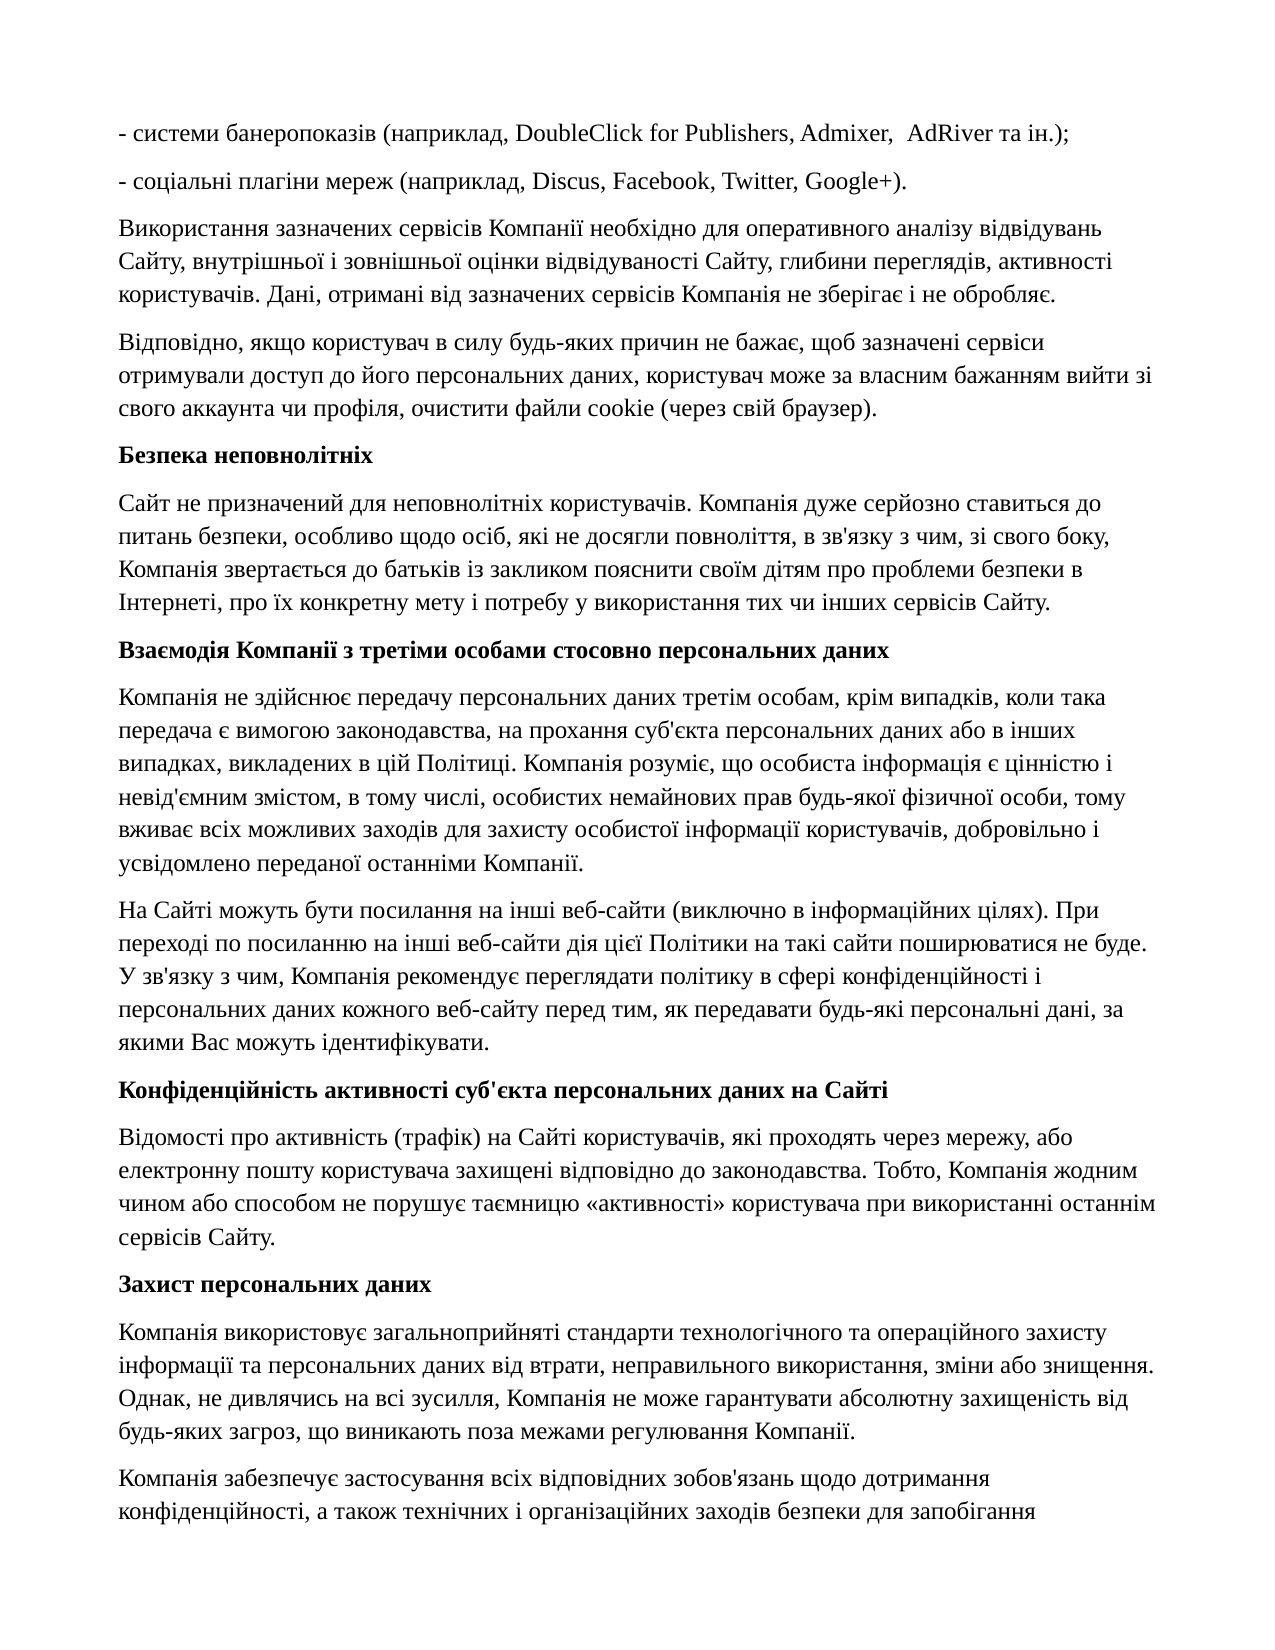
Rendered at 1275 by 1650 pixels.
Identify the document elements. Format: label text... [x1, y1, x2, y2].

text Безпека неповнолітніх [118, 441, 1157, 469]
text - системи банеропоказів (наприклад, DoubleClick for Publishers, Admixer, AdRiver та ін.); [118, 118, 1157, 147]
text Компанія використовує загальноприйняті стандарти технологічного та операційного захисту інформації та персональних даних від втрати, неправильного використання, зміни або знищення. Однак, не дивлячись на всі зусилля, Компанія не може гарантувати абсолютну захищеність від будь-яких загроз, що виникають поза межами регулювання Компанії. [118, 1317, 1157, 1444]
text Взаємодія Компанії з третіми особами стосовно персональних даних [118, 635, 1157, 664]
text Відповідно, якщо користувач в силу будь-яких причин не бажає, щоб зазначені сервіси отримували доступ до його персональних даних, користувач може за власним бажанням вийти зі свого аккаунта чи профіля, очистити файли cookie (через свій браузер). [118, 327, 1157, 422]
text Відомості про активність (трафік) на Сайті користувачів, які проходять через мережу, або електронну пошту користувача захищені відповідно до законодавства. Тобто, Компанія жодним чином або способом не порушує таємницю «активності» користувача при використанні останнім сервісів Сайту. [118, 1122, 1157, 1250]
text Використання зазначених сервісів Компанії необхідно для оперативного аналізу відвідувань Сайту, внутрішньої і зовнішньої оцінки відвідуваності Сайту, глибини переглядів, активності користувачів. Дані, отримані від зазначених сервісів Компанія не зберігає і не обробляє. [118, 213, 1157, 308]
text Конфіденційність активності суб'єкта персональних даних на Сайті [118, 1075, 1157, 1104]
text Захист персональних даних [118, 1269, 1157, 1298]
text Компанія забезпечує застосування всіх відповідних зобов'язань щодо дотримання конфіденційності, а також технічних і організаційних заходів безпеки для запобігання [118, 1463, 1157, 1525]
text Сайт не призначений для неповнолітніх користувачів. Компанія дуже серйозно ставиться до питань безпеки, особливо щодо осіб, які не досягли повноліття, в зв'язку з чим, зі свого боку, Компанія звертається до батьків із закликом пояснити своїм дітям про проблеми безпеки в Інтернеті, про їх конкретну мету і потребу у використання тих чи інших сервісів Сайту. [118, 488, 1157, 616]
text Компанія не здійснює передачу персональних даних третім особам, крім випадків, коли така передача є вимогою законодавства, на прохання суб'єкта персональних даних або в інших випадках, викладених в цій Політиці. Компанія розуміє, що особиста інформація є цінністю і невід'ємним змістом, в тому числі, особистих немайнових прав будь-якої фізичної особи, тому вживає всіх можливих заходів для захисту особистої інформації користувачів, добровільно і усвідомлено переданої останніми Компанії. [118, 682, 1157, 876]
text На Сайті можуть бути посилання на інші веб-сайти (виключно в інформаційних цілях). При переході по посиланню на інші веб-сайти дія цієї Політики на такі сайти поширюватися не буде. У зв'язку з чим, Компанія рекомендує переглядати політику в сфері конфіденційності і персональних даних кожного веб-сайту перед тим, як передавати будь-які персональні дані, за якими Вас можуть ідентифікувати. [118, 895, 1157, 1056]
text - соціальні плагіни мереж (наприклад, Discus, Facebook, Twitter, Google+). [118, 166, 1157, 194]
